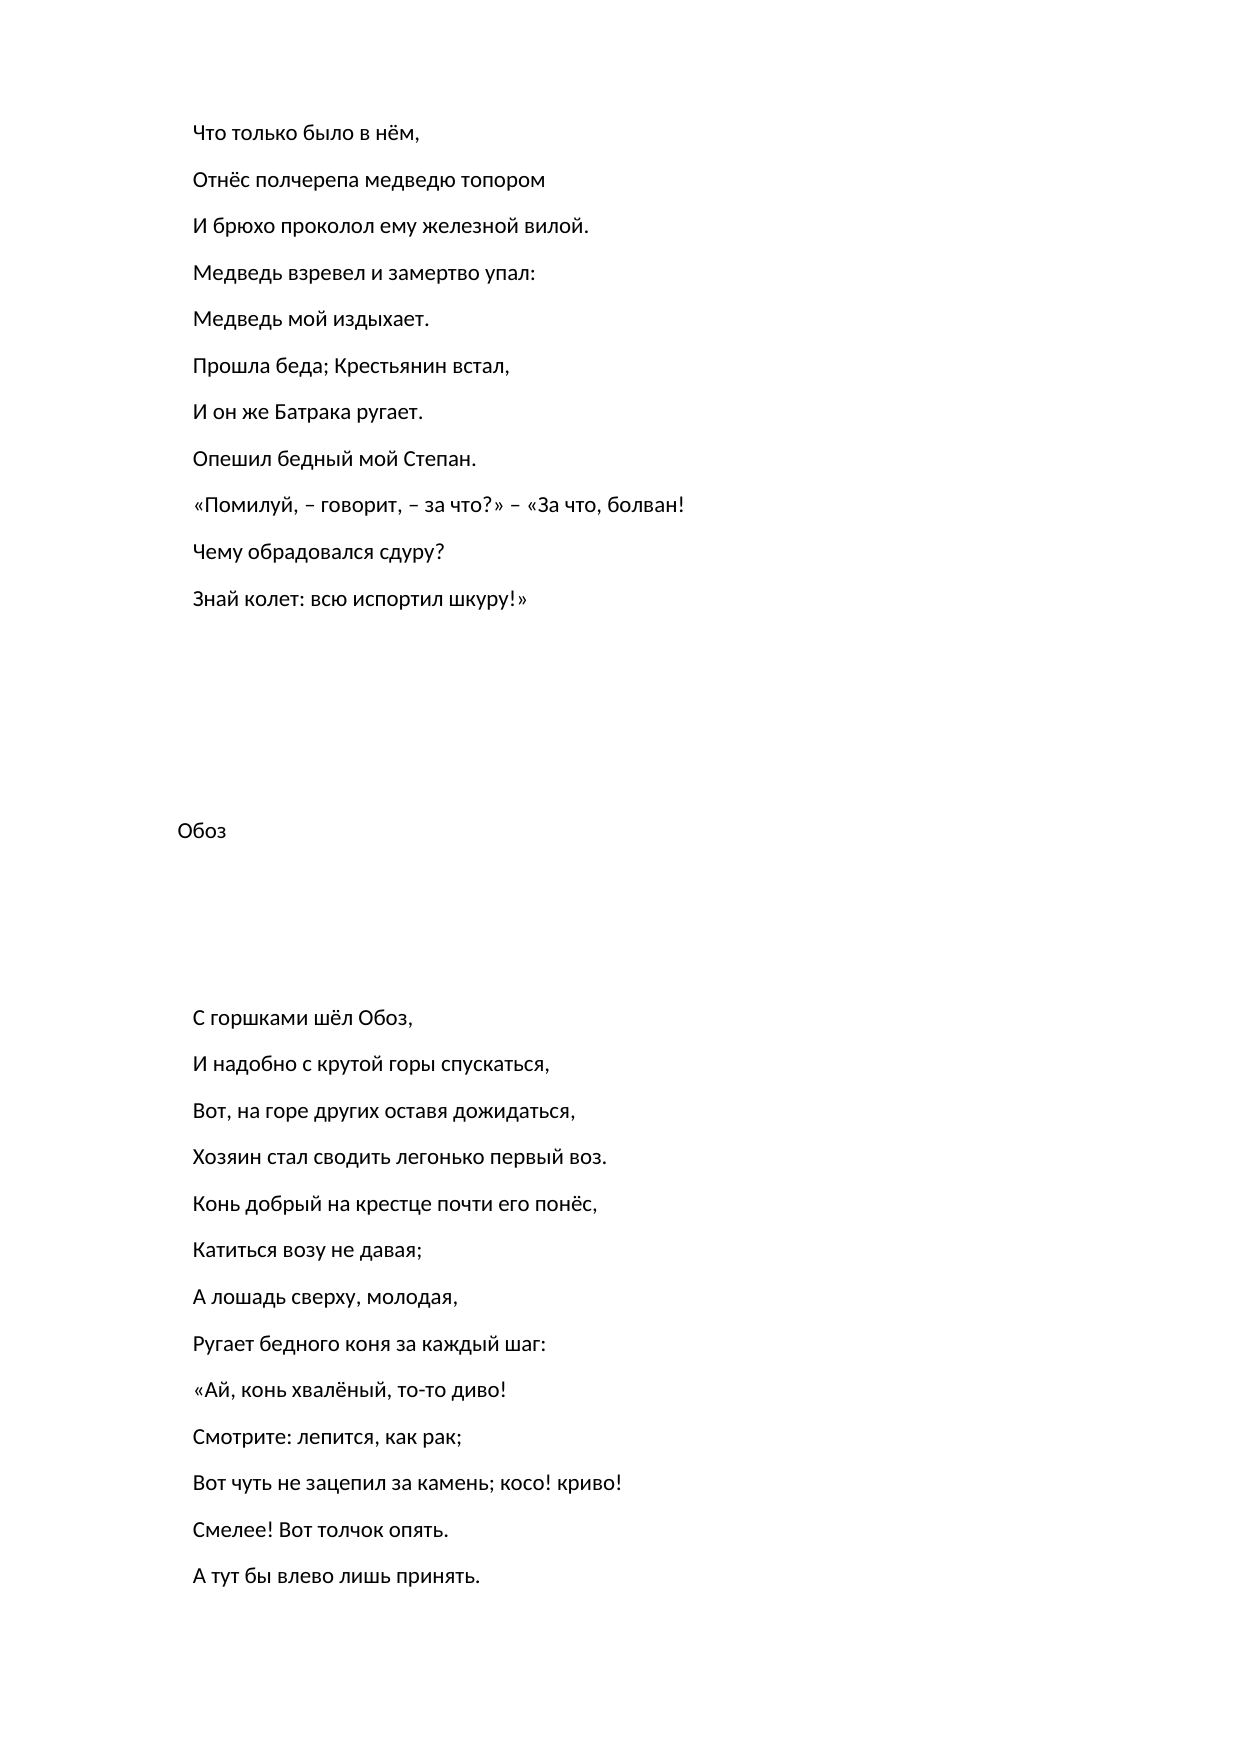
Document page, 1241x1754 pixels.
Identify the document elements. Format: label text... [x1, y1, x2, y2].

text Хозяин стал сводить легонько первый воз. [177, 1142, 1152, 1171]
text Что только было в нём, [177, 118, 1152, 146]
text Конь добрый на крестце почти его понёс, [177, 1189, 1152, 1217]
text Отнёс полчерепа медведю топором [177, 165, 1152, 193]
text И надобно с крутой горы спускаться, [177, 1049, 1152, 1077]
text Вот, на горе других оставя дожидаться, [177, 1096, 1152, 1124]
text «Помилуй, – говорит, – за что?» – «За что, болван! [177, 491, 1152, 519]
text Чему обрадовался сдуру? [177, 537, 1152, 565]
text «Ай, конь хвалёный, то-то диво! [177, 1375, 1152, 1403]
text С горшками шёл Обоз, [177, 1003, 1152, 1031]
text Ругает бедного коня за каждый шаг: [177, 1329, 1152, 1357]
text И он же Батрака ругает. [177, 397, 1152, 426]
text А тут бы влево лишь принять. [177, 1562, 1152, 1589]
text Медведь мой издыхает. [177, 304, 1152, 332]
text А лошадь сверху, молодая, [177, 1282, 1152, 1310]
text Обоз [177, 817, 1152, 844]
text Медведь взревел и замертво упал: [177, 258, 1152, 286]
text Смелее! Вот толчок опять. [177, 1515, 1152, 1543]
text Прошла беда; Крестьянин встал, [177, 351, 1152, 379]
text Вот чуть не зацепил за камень; косо! криво! [177, 1468, 1152, 1496]
text Опешил бедный мой Степан. [177, 444, 1152, 472]
text И брюхо проколол ему железной вилой. [177, 211, 1152, 239]
text Смотрите: лепится, как рак; [177, 1422, 1152, 1450]
text Знай колет: всю испортил шкуру!» [177, 584, 1152, 612]
text Катиться возу не давая; [177, 1236, 1152, 1264]
